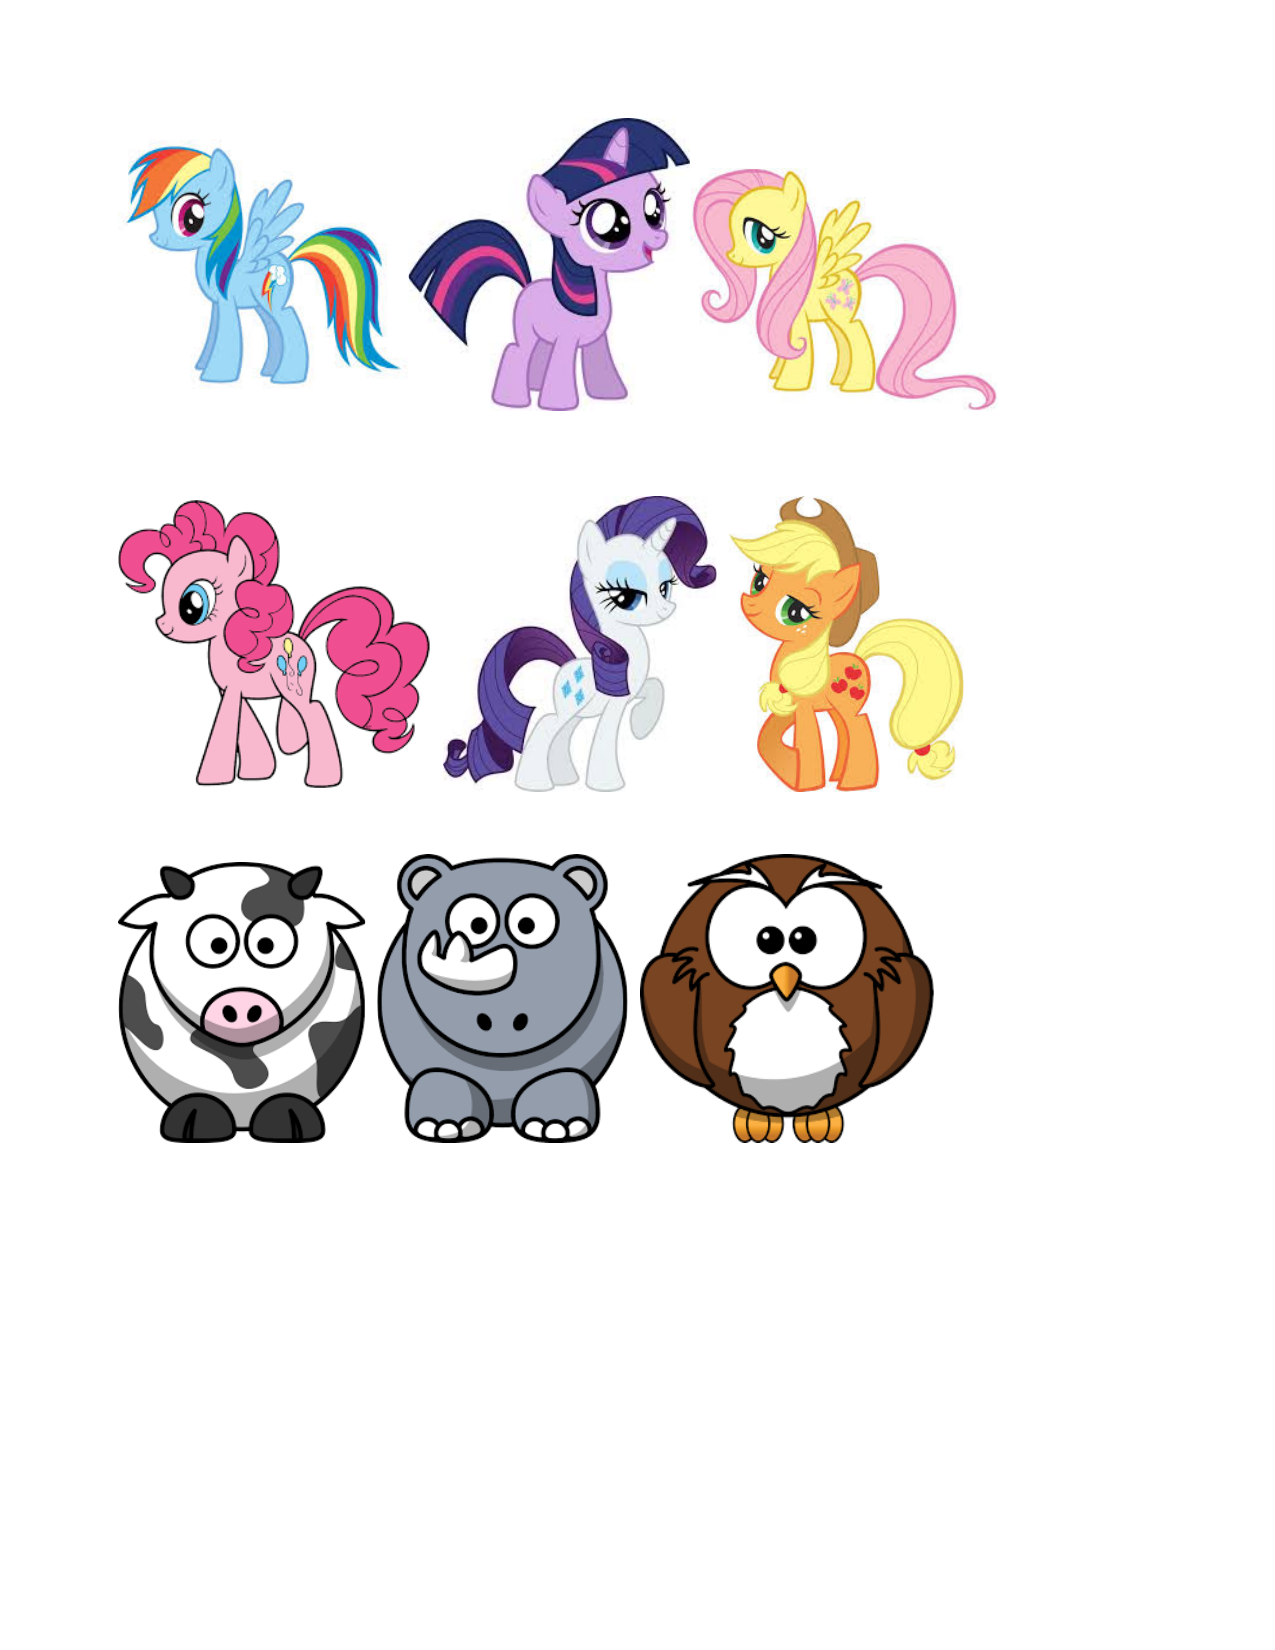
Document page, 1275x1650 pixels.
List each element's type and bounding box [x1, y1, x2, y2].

picture [443, 496, 717, 792]
picture [118, 499, 431, 792]
picture [640, 854, 934, 1143]
picture [118, 118, 998, 411]
picture [377, 854, 628, 1143]
picture [118, 862, 365, 1143]
picture [729, 496, 964, 792]
